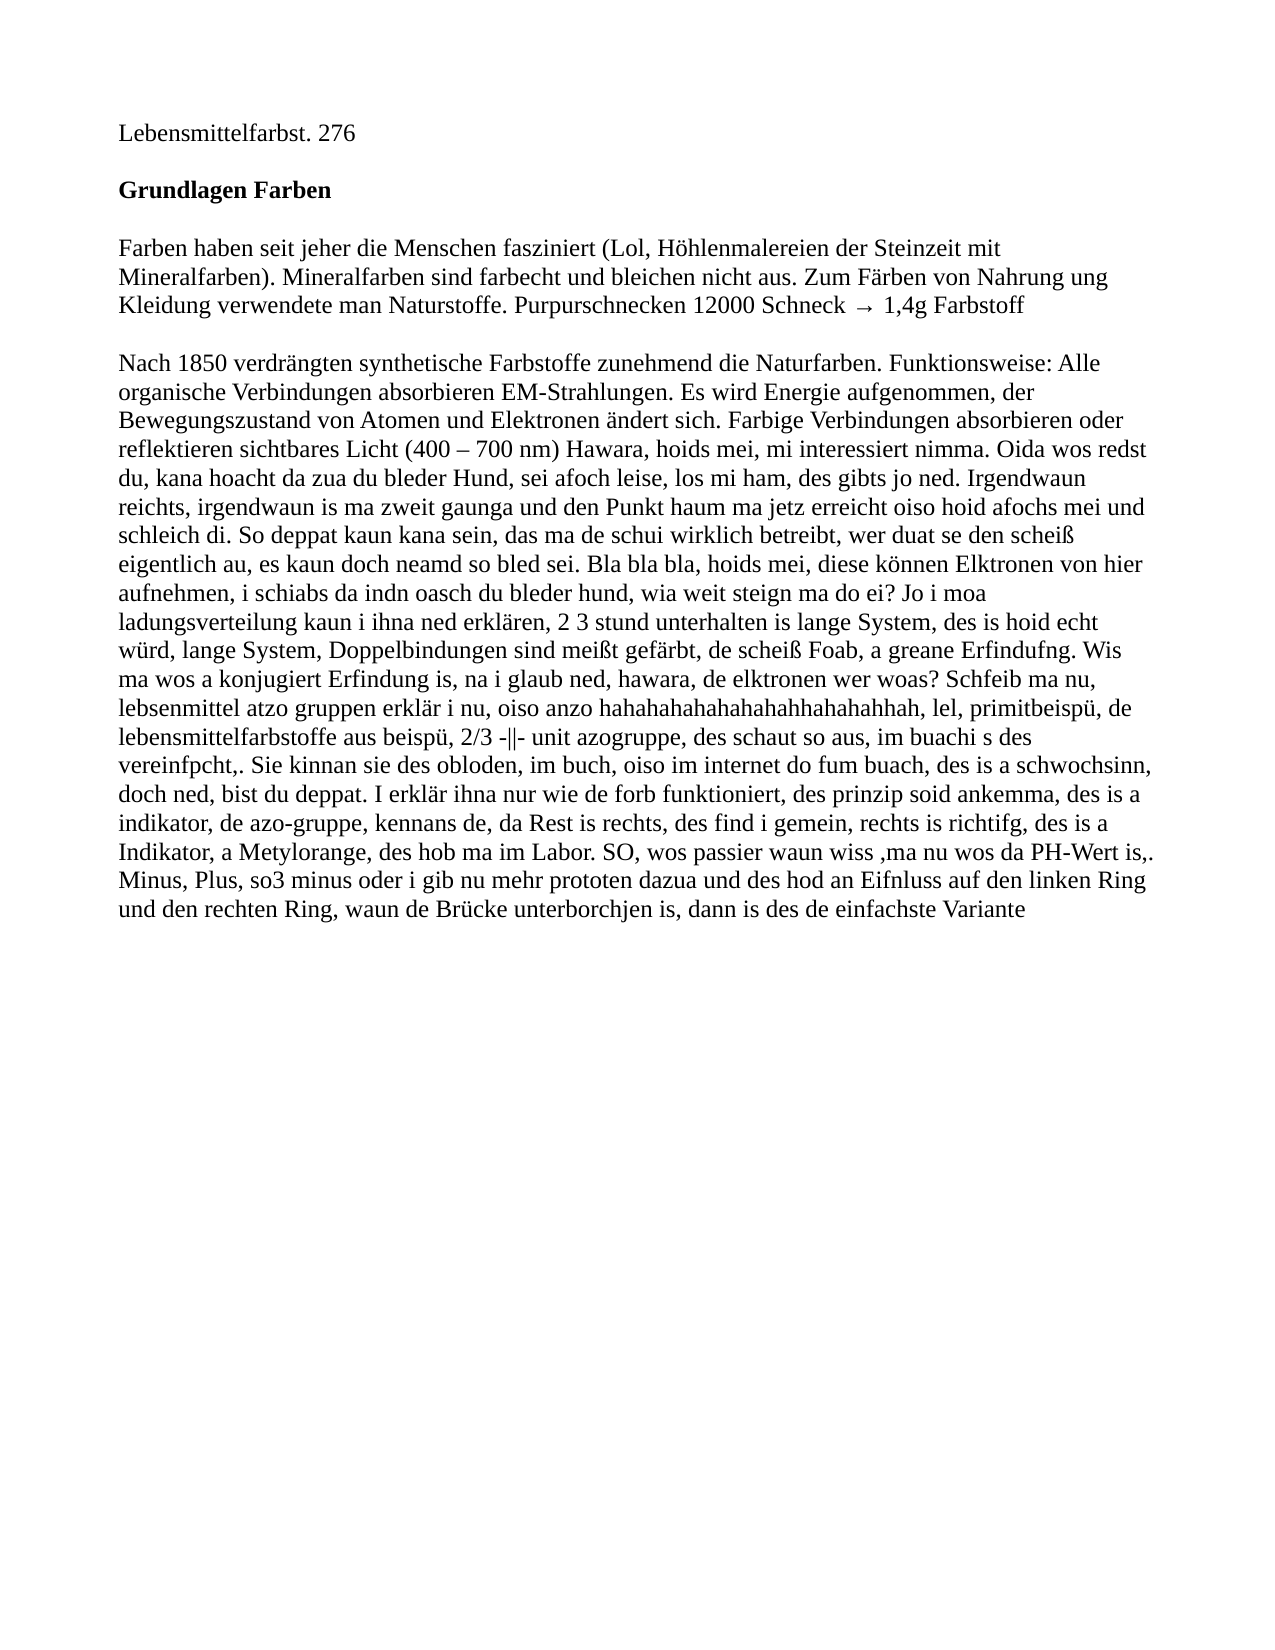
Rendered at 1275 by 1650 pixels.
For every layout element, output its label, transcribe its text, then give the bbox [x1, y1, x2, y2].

text Grundlagen Farben [118, 176, 1157, 204]
text Lebensmittelfarbst. 276 [118, 118, 1157, 147]
text Nach 1850 verdrängten synthetische Farbstoffe zunehmend die Naturfarben. Funktionsweise: Alle organische Verbindungen absorbieren EM-Strahlungen. Es wird Energie aufgenommen, der Bewegungszustand von Atomen und Elektronen ändert sich. Farbige Verbindungen absorbieren oder reflektieren sichtbares Licht (400 – 700 nm) Hawara, hoids mei, mi interessiert nimma. Oida wos redst du, kana hoacht da zua du bleder Hund, sei afoch leise, los mi ham, des gibts jo ned. Irgendwaun reichts, irgendwaun is ma zweit gaunga und den Punkt haum ma jetz erreicht oiso hoid afochs mei und schleich di. So deppat kaun kana sein, das ma de schui wirklich betreibt, wer duat se den scheiß eigentlich au, es kaun doch neamd so bled sei. Bla bla bla, hoids mei, diese können Elktronen von hier aufnehmen, i schiabs da indn oasch du bleder hund, wia weit steign ma do ei? Jo i moa ladungsverteilung kaun i ihna ned erklären, 2 3 stund unterhalten is lange System, des is hoid echt würd, lange System, Doppelbindungen sind meißt gefärbt, de scheiß Foab, a greane Erfindufng. Wis ma wos a konjugiert Erfindung is, na i glaub ned, hawara, de elktronen wer woas? Schfeib ma nu, lebsenmittel atzo gruppen erklär i nu, oiso anzo hahahahahahahahahhahahahhah, lel, primitbeispü, de lebensmittelfarbstoffe aus beispü, 2/3 -||- unit azogruppe, des schaut so aus, im buachi s des vereinfpcht,. Sie kinnan sie des obloden, im buch, oiso im internet do fum buach, des is a schwochsinn, doch ned, bist du deppat. I erklär ihna nur wie de forb funktioniert, des prinzip soid ankemma, des is a indikator, de azo-gruppe, kennans de, da Rest is rechts, des find i gemein, rechts is richtifg, des is a Indikator, a Metylorange, des hob ma im Labor. SO, wos passier waun wiss ,ma nu wos da PH-Wert is,. Minus, Plus, so3 minus oder i gib nu mehr prototen dazua und des hod an Eifnluss auf den linken Ring und den rechten Ring, waun de Brücke unterborchjen is, dann is des de einfachste Variante [118, 348, 1157, 923]
text Farben haben seit jeher die Menschen fasziniert (Lol, Höhlenmalereien der Steinzeit mit Mineralfarben). Mineralfarben sind farbecht und bleichen nicht aus. Zum Färben von Nahrung ung Kleidung verwendete man Naturstoffe. Purpurschnecken 12000 Schneck → 1,4g Farbstoff [118, 233, 1157, 319]
